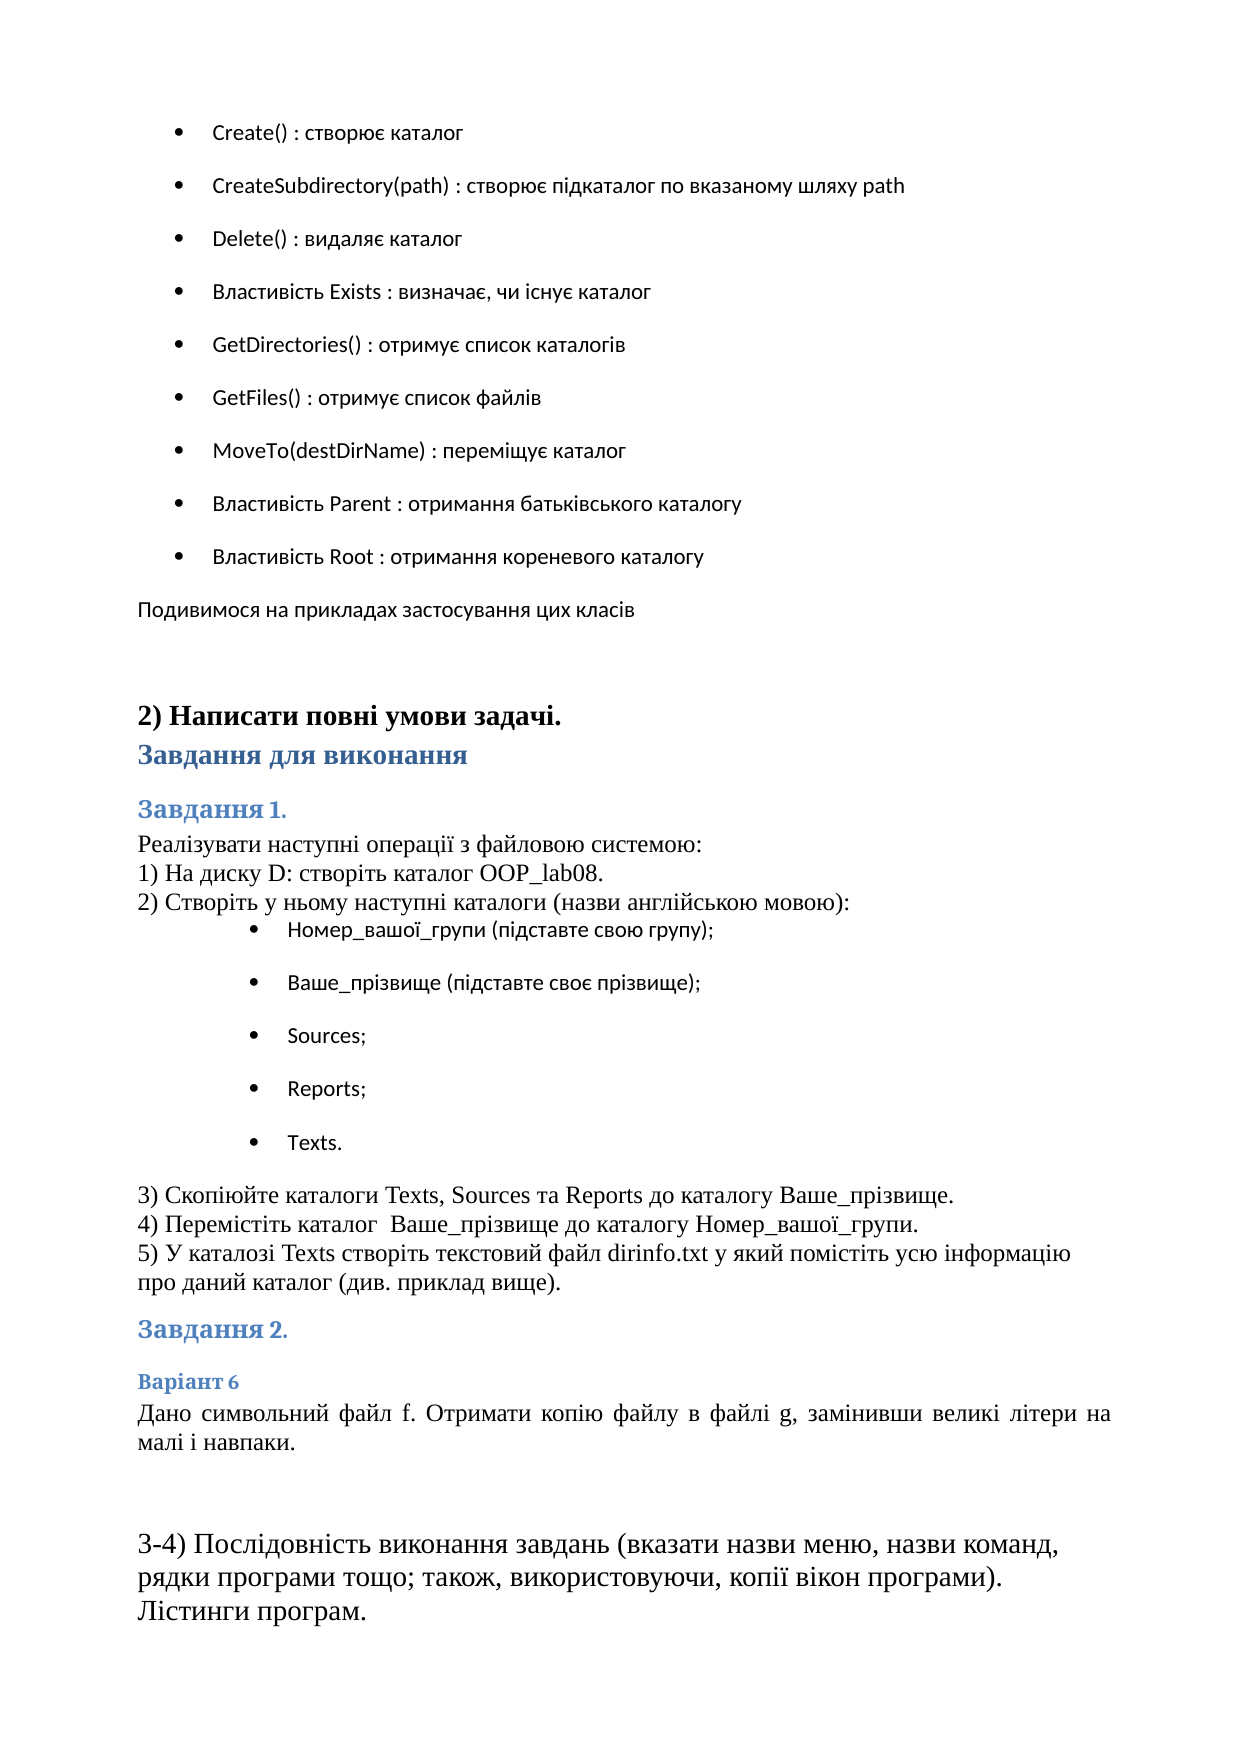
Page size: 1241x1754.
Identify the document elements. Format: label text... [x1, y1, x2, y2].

list GetFiles() : отримує список файлів [175, 383, 1112, 411]
list Delete() : видаляє каталог [175, 224, 1112, 252]
list Texts. [250, 1128, 1112, 1156]
text 4) Перемістіть каталог Ваше_прізвище до каталогу Номер_вашої_групи. [137, 1209, 1112, 1238]
list Властивість Parent : отримання батьківського каталогу [175, 489, 1112, 517]
list MoveTo(destDirName) : переміщує каталог [175, 436, 1112, 464]
list GetDirectories() : отримує список каталогів [175, 330, 1112, 358]
subtitle Завдання 2. [137, 1316, 1112, 1345]
text Дано символьний файл f. Отримати копію файлу в файлі g, замінивши великі літери на малі і навпаки. [137, 1398, 1112, 1455]
list Reports; [250, 1074, 1112, 1103]
text Реалізувати наступні операції з файловою системою: [137, 829, 1112, 858]
text 3-4) Послідовність виконання завдань (вказати назви меню, назви команд, рядки програми тощо; також, використовуючи, копії вікон програми). Лістинги програм. [137, 1526, 1112, 1626]
subtitle Варіант 6 [137, 1370, 1112, 1394]
text Подивимося на прикладах застосування цих класів [137, 595, 1112, 623]
text 2) Cтворіть у ньому наступні каталоги (назви англійською мовою): [137, 887, 1112, 916]
list Властивість Root : отримання кореневого каталогу [175, 542, 1112, 570]
text 1) На диску D: створіть каталог OOP_lab08. [137, 858, 1112, 887]
list CreateSubdirectory(path) : створює підкаталог по вказаному шляху path [175, 171, 1112, 199]
subtitle 2) Написати повні умови задачі. Завдання для виконання [137, 698, 1112, 770]
list Sources; [250, 1022, 1112, 1049]
list Ваше_прізвище (підставте своє прізвище); [250, 968, 1112, 997]
list Властивість Exists : визначає, чи існує каталог [175, 277, 1112, 305]
text 3) Скопіюйте каталоги Texts, Sources та Reports до каталогу Ваше_прізвище. [137, 1181, 1112, 1209]
list Номер_вашої_групи (підставте свою групу); [250, 916, 1112, 943]
list Create() : створює каталог [175, 118, 1112, 146]
text 5) У каталозі Texts створіть текстовий файл dirinfo.txt у який помістіть усю інформацію про даний каталог (див. приклад вище). [137, 1238, 1112, 1296]
subtitle Завдання 1. [137, 796, 1112, 825]
